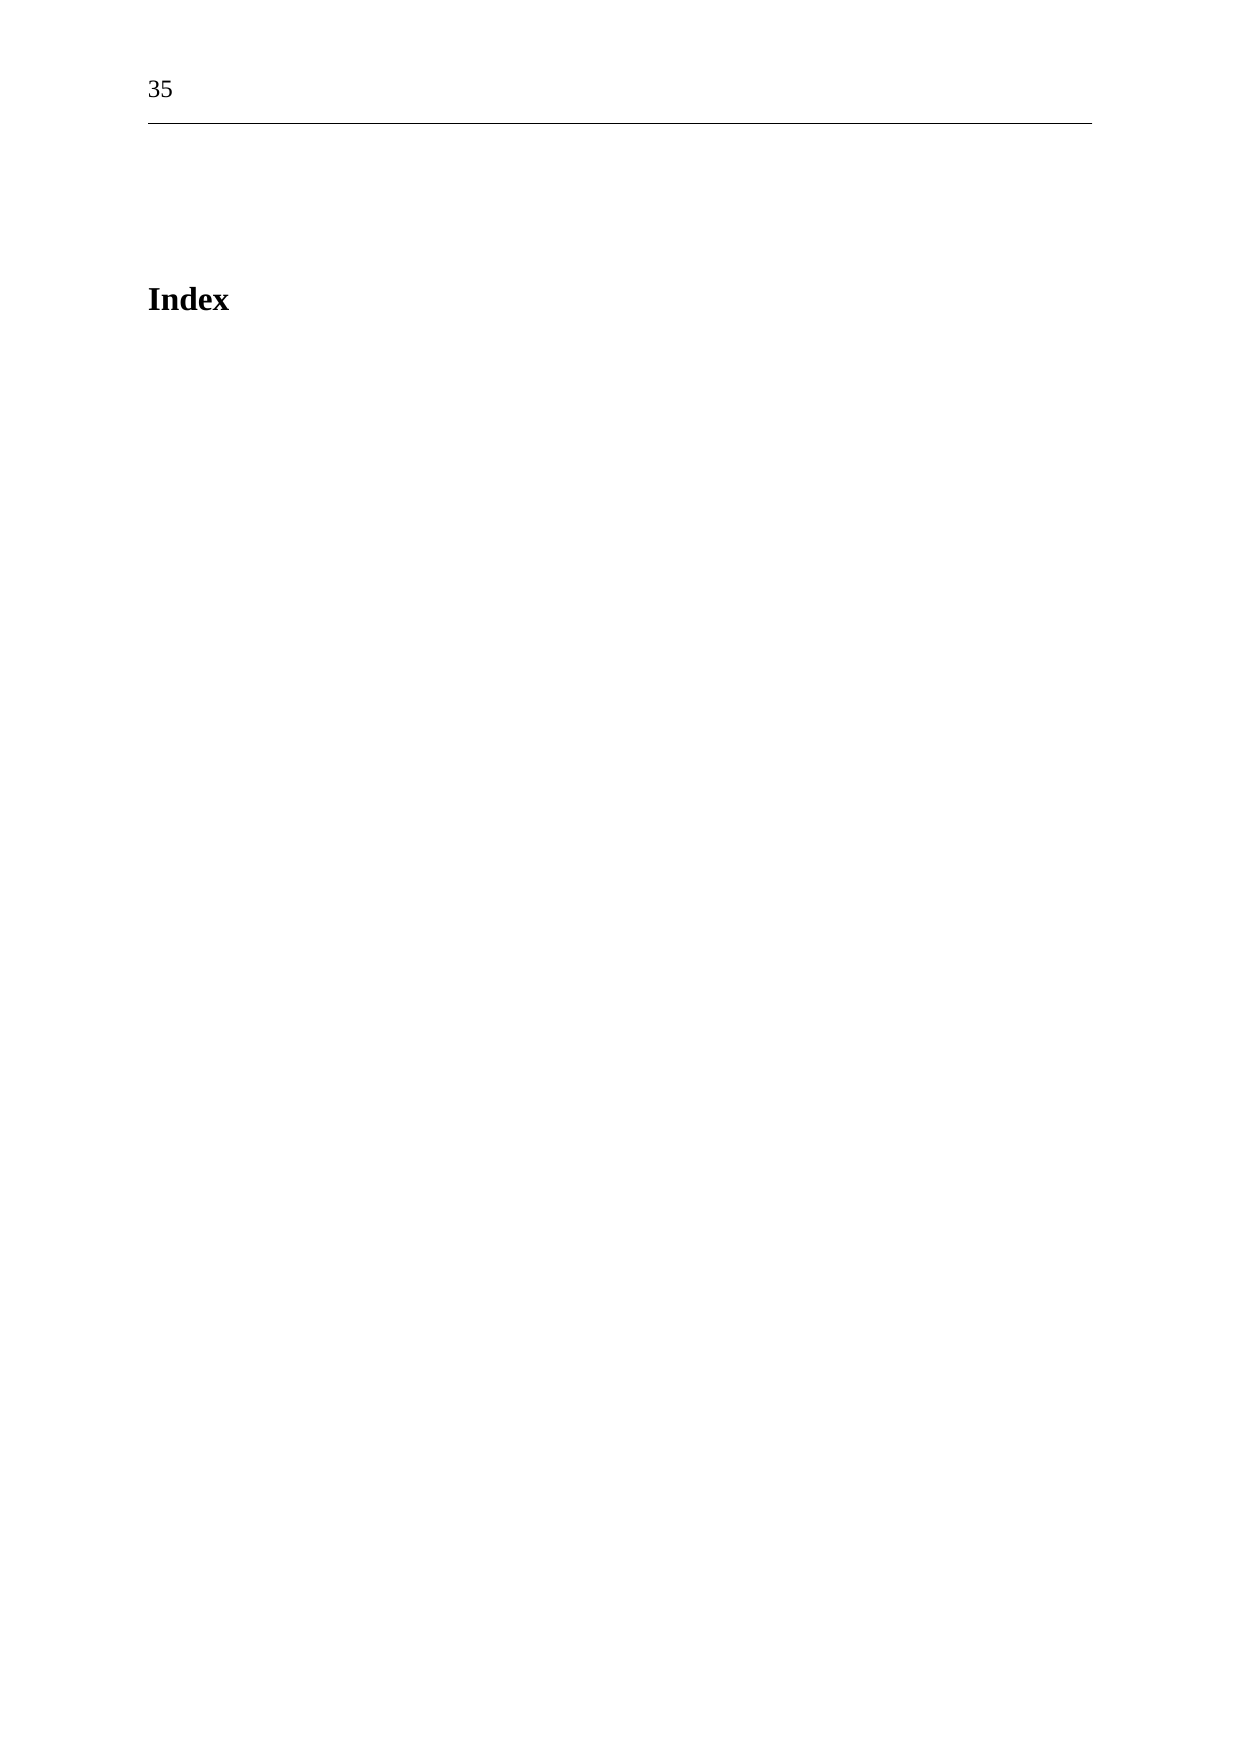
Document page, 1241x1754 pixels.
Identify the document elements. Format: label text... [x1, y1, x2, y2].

text Index [148, 279, 1092, 317]
